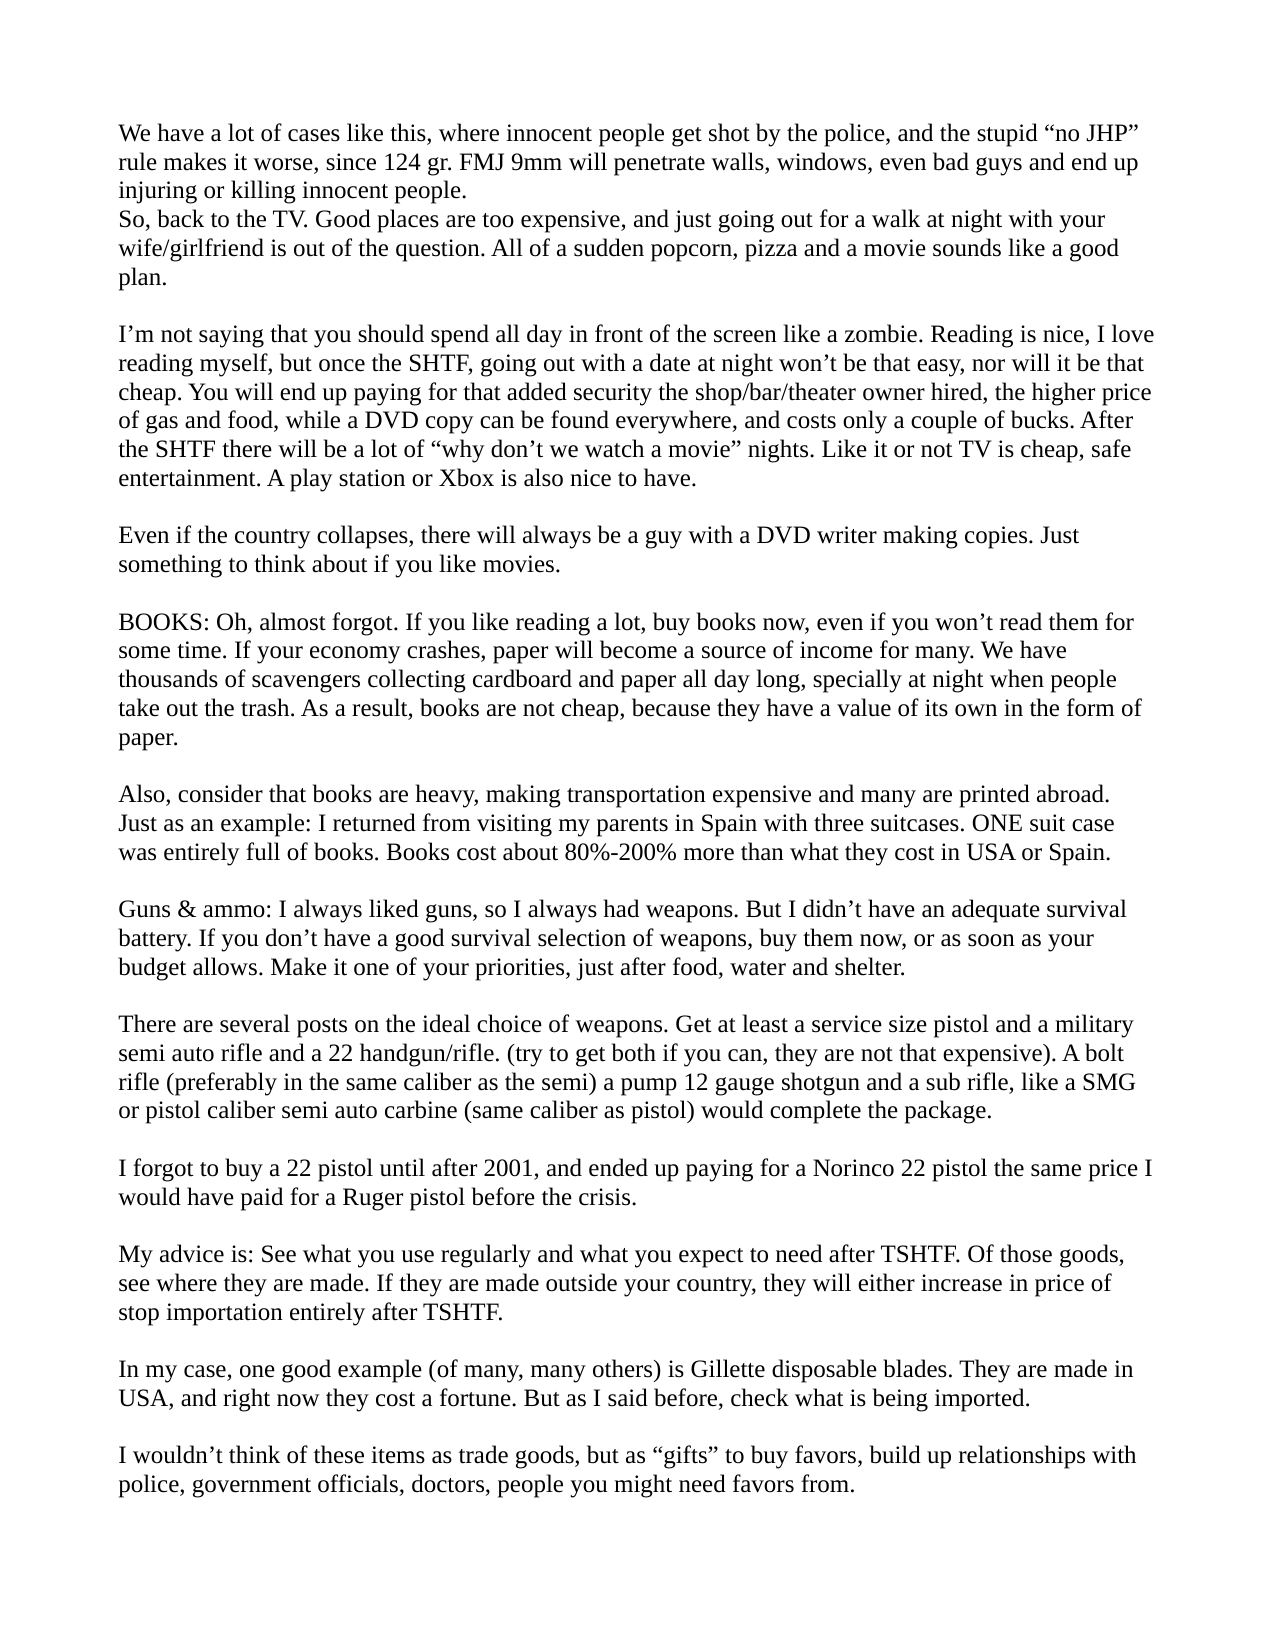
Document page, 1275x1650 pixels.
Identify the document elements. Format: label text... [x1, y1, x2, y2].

text I wouldn’t think of these items as trade goods, but as “gifts” to buy favors, build up relationships with police, government officials, doctors, people you might need favors from. [118, 1441, 1157, 1498]
text Guns & ammo: I always liked guns, so I always had weapons. But I didn’t have an adequate survival battery. If you don’t have a good survival selection of weapons, buy them now, or as soon as your budget allows. Make it one of your priorities, just after food, water and shelter. [118, 894, 1157, 981]
text So, back to the TV. Good places are too expensive, and just going out for a walk at night with your wife/girlfriend is out of the question. All of a sudden popcorn, pizza and a movie sounds like a good plan. [118, 204, 1157, 291]
text My advice is: See what you use regularly and what you expect to need after TSHTF. Of those goods, see where they are made. If they are made outside your country, they will either increase in price of stop importation entirely after TSHTF. [118, 1239, 1157, 1326]
text In my case, one good example (of many, many others) is Gillette disposable blades. They are made in USA, and right now they cost a fortune. But as I said before, check what is being imported. [118, 1354, 1157, 1412]
text BOOKS: Oh, almost forgot. If you like reading a lot, buy books now, even if you won’t read them for some time. If your economy crashes, paper will become a source of income for many. We have thousands of scavengers collecting cardboard and paper all day long, specially at night when people take out the trash. As a result, books are not cheap, because they have a value of its own in the form of paper. [118, 607, 1157, 751]
text I forgot to buy a 22 pistol until after 2001, and ended up paying for a Norinco 22 pistol the same price I would have paid for a Ruger pistol before the crisis. [118, 1153, 1157, 1211]
text There are several posts on the ideal choice of weapons. Get at least a service size pistol and a military semi auto rifle and a 22 handgun/rifle. (try to get both if you can, they are not that expensive). A bolt rifle (preferably in the same caliber as the semi) a pump 12 gauge shotgun and a sub rifle, like a SMG or pistol caliber semi auto carbine (same caliber as pistol) would complete the package. [118, 1009, 1157, 1124]
text Just as an example: I returned from visiting my parents in Spain with three suitcases. ONE suit case was entirely full of books. Books cost about 80%-200% more than what they cost in USA or Spain. [118, 808, 1157, 866]
text Even if the country collapses, there will always be a guy with a DVD writer making copies. Just something to think about if you like movies. [118, 521, 1157, 578]
text We have a lot of cases like this, where innocent people get shot by the police, and the stupid “no JHP” rule makes it worse, since 124 gr. FMJ 9mm will penetrate walls, windows, even bad guys and end up injuring or killing innocent people. [118, 118, 1157, 204]
text I’m not saying that you should spend all day in front of the screen like a zombie. Reading is nice, I love reading myself, but once the SHTF, going out with a date at night won’t be that easy, nor will it be that cheap. You will end up paying for that added security the shop/bar/theater owner hired, the higher price of gas and food, while a DVD copy can be found everywhere, and costs only a couple of bucks. After the SHTF there will be a lot of “why don’t we watch a movie” nights. Like it or not TV is cheap, safe entertainment. A play station or Xbox is also nice to have. [118, 319, 1157, 492]
text Also, consider that books are heavy, making transportation expensive and many are printed abroad. [118, 779, 1157, 808]
